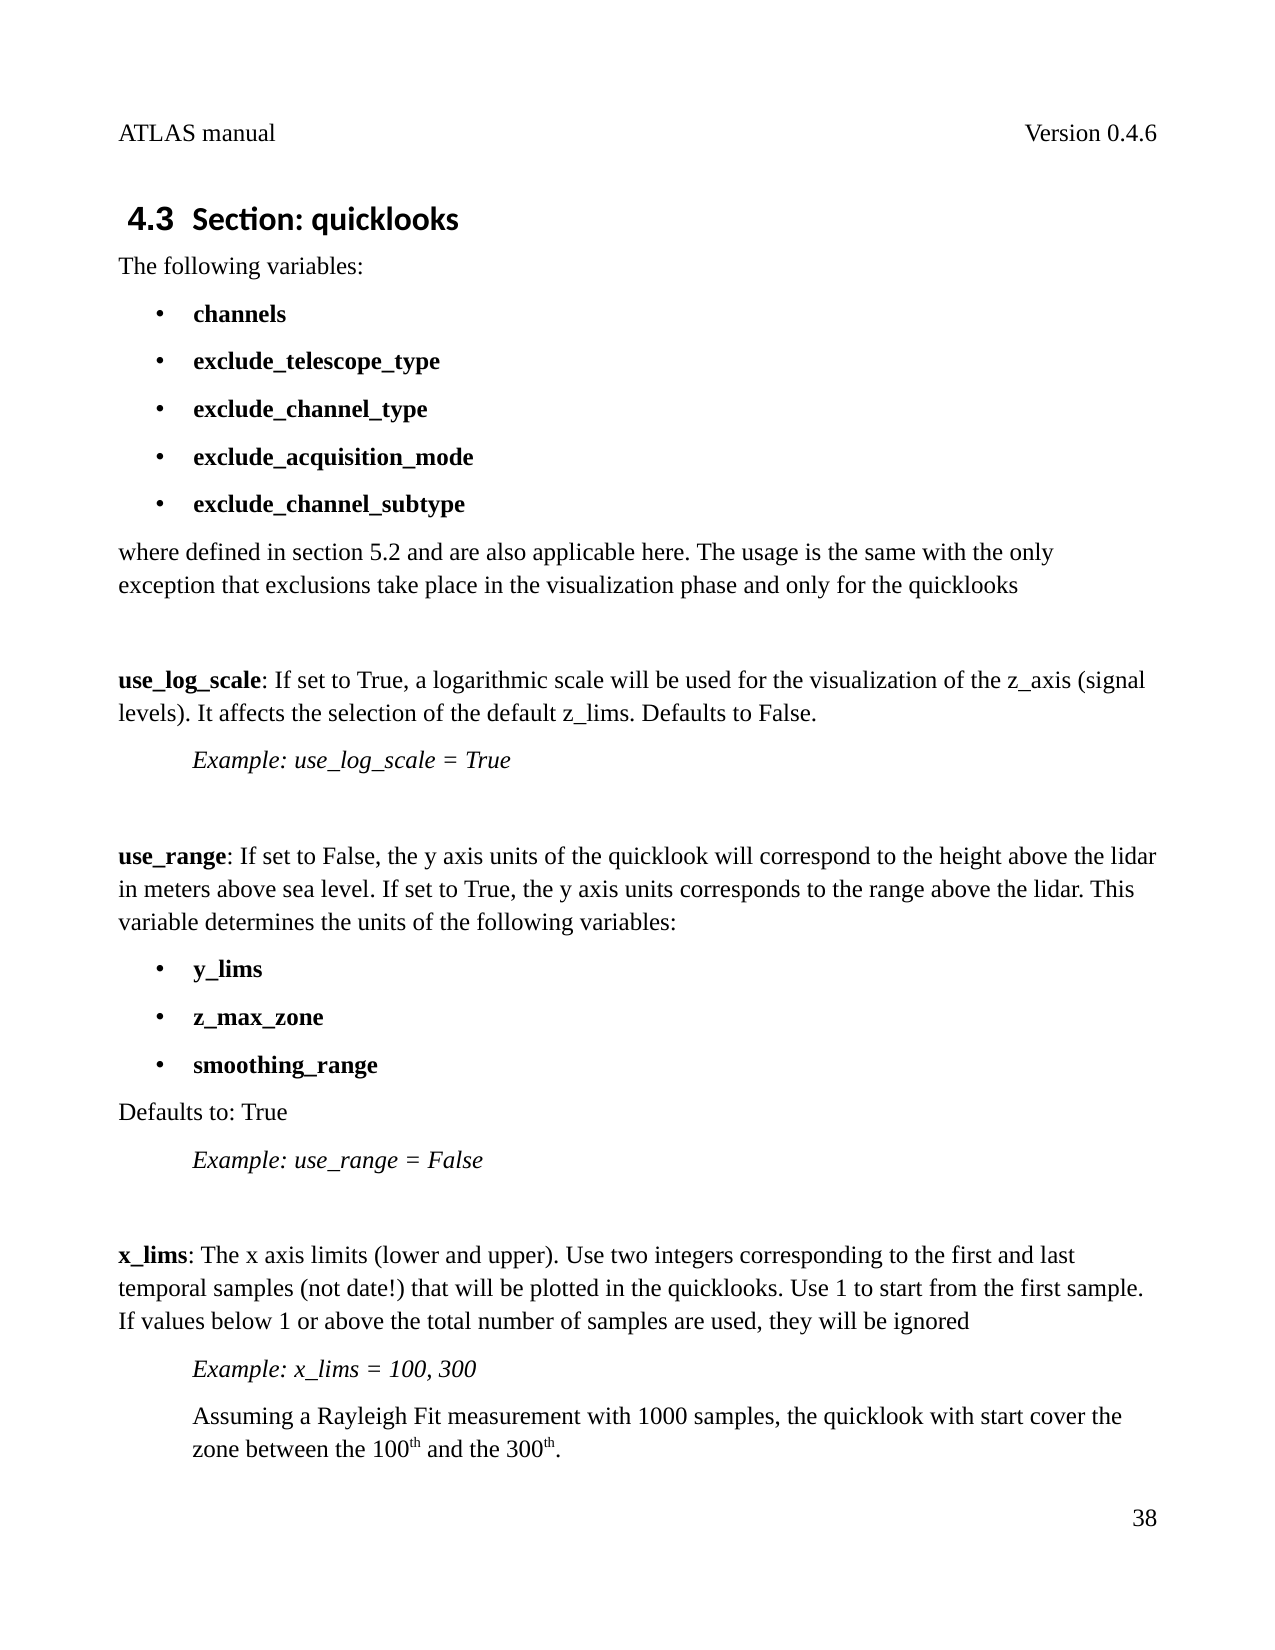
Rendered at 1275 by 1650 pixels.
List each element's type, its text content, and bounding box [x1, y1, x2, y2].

text Assuming a Rayleigh Fit measurement with 1000 samples, the quicklook with start cover the zone between the 100th and the 300th. [118, 1401, 1157, 1463]
text Example: use_range = False [118, 1145, 1157, 1174]
text The following variables: [118, 251, 1157, 280]
subtitle Section: quicklooks [118, 198, 1157, 239]
text Example: x_lims = 100, 300 [118, 1354, 1157, 1382]
text use_log_scale: If set to True, a logarithmic scale will be used for the visualization of the z_axis (signal levels). It affects the selection of the default z_lims. Defaults to False. [118, 665, 1157, 727]
list z_max_zone [156, 1002, 1157, 1031]
list exclude_telescope_type [156, 346, 1157, 375]
list exclude_channel_type [156, 394, 1157, 423]
list exclude_channel_subtype [156, 489, 1157, 518]
text Example: use_log_scale = True [118, 746, 1157, 774]
list smoothing_range [156, 1050, 1157, 1078]
text where defined in section 5.2 and are also applicable here. The usage is the same with the only exception that exclusions take place in the visualization phase and only for the quicklooks [118, 537, 1157, 598]
list y_lims [156, 954, 1157, 983]
list exclude_acquisition_mode [156, 442, 1157, 470]
text use_range: If set to False, the y axis units of the quicklook will correspond to the height above the lidar in meters above sea level. If set to True, the y axis units corresponds to the range above the lidar. This variable determines the units of the following variables: [118, 841, 1157, 936]
text Defaults to: True [118, 1097, 1157, 1126]
list channels [156, 299, 1157, 327]
text x_lims: The x axis limits (lower and upper). Use two integers corresponding to the first and last temporal samples (not date!) that will be plotted in the quicklooks. Use 1 to start from the first sample. If values below 1 or above the total number of samples are used, they will be ignored [118, 1240, 1157, 1335]
